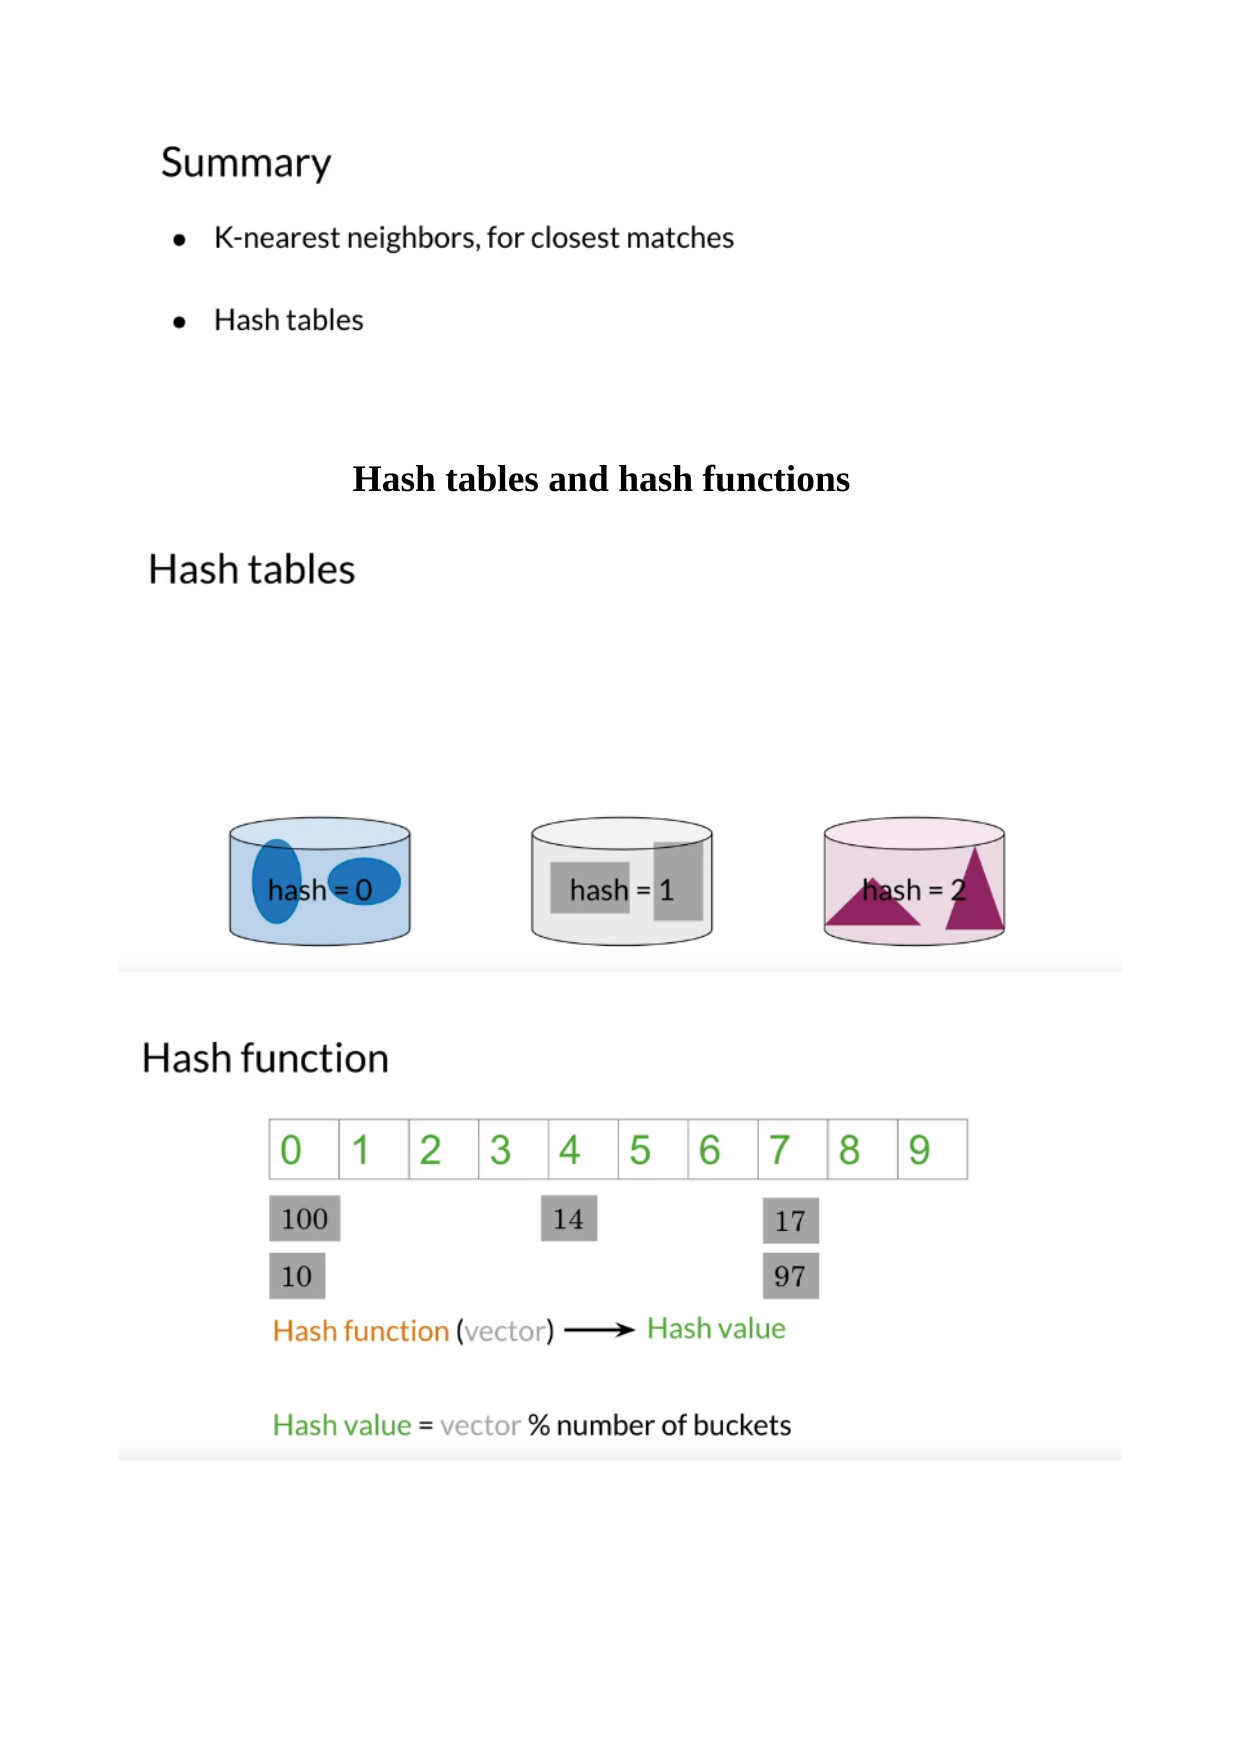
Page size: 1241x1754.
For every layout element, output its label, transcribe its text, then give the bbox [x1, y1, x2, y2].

picture [118, 1029, 1123, 1460]
subtitle Hash tables and hash functions [118, 457, 1122, 500]
picture [118, 541, 1123, 972]
picture [118, 146, 1123, 346]
